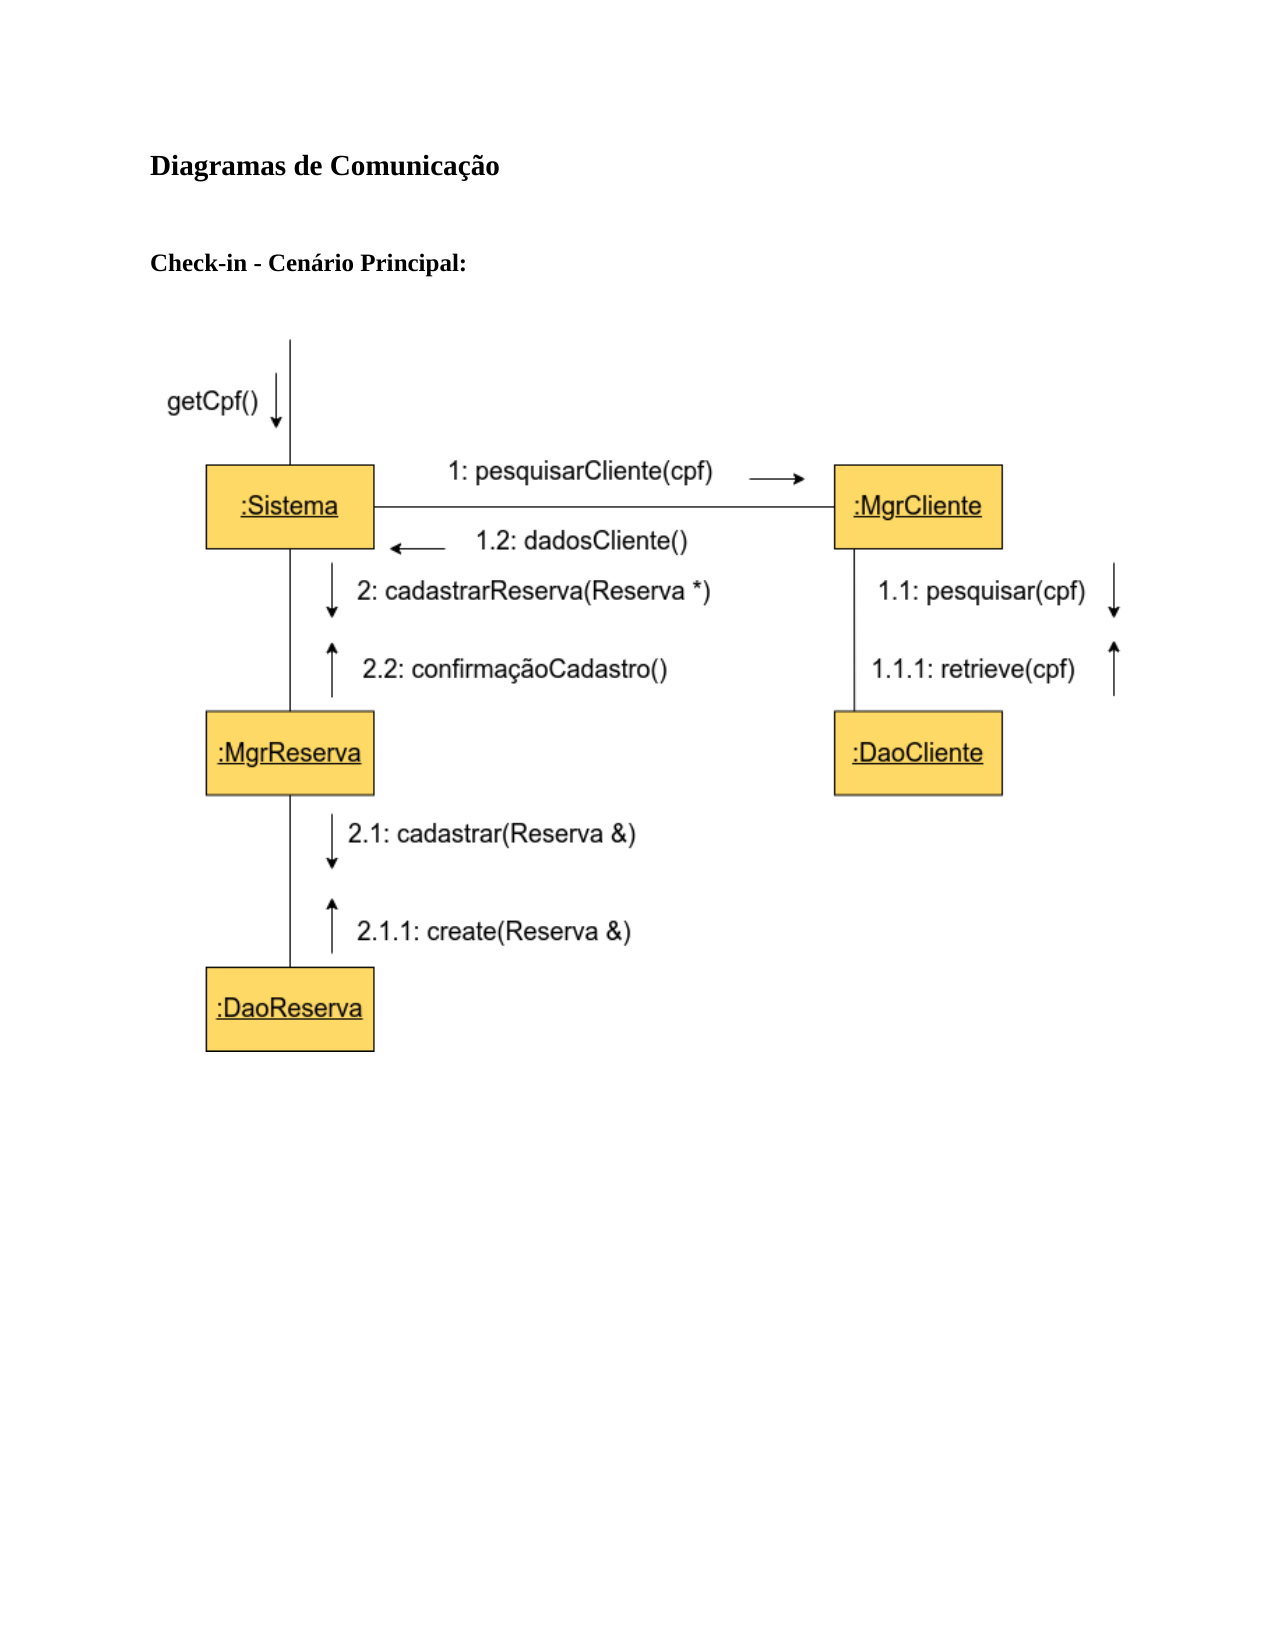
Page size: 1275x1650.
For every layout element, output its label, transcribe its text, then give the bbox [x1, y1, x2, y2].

text Diagramas de Comunicação [150, 148, 1125, 181]
text Check-in - Cenário Principal: [150, 248, 1125, 277]
picture [150, 339, 1125, 1052]
